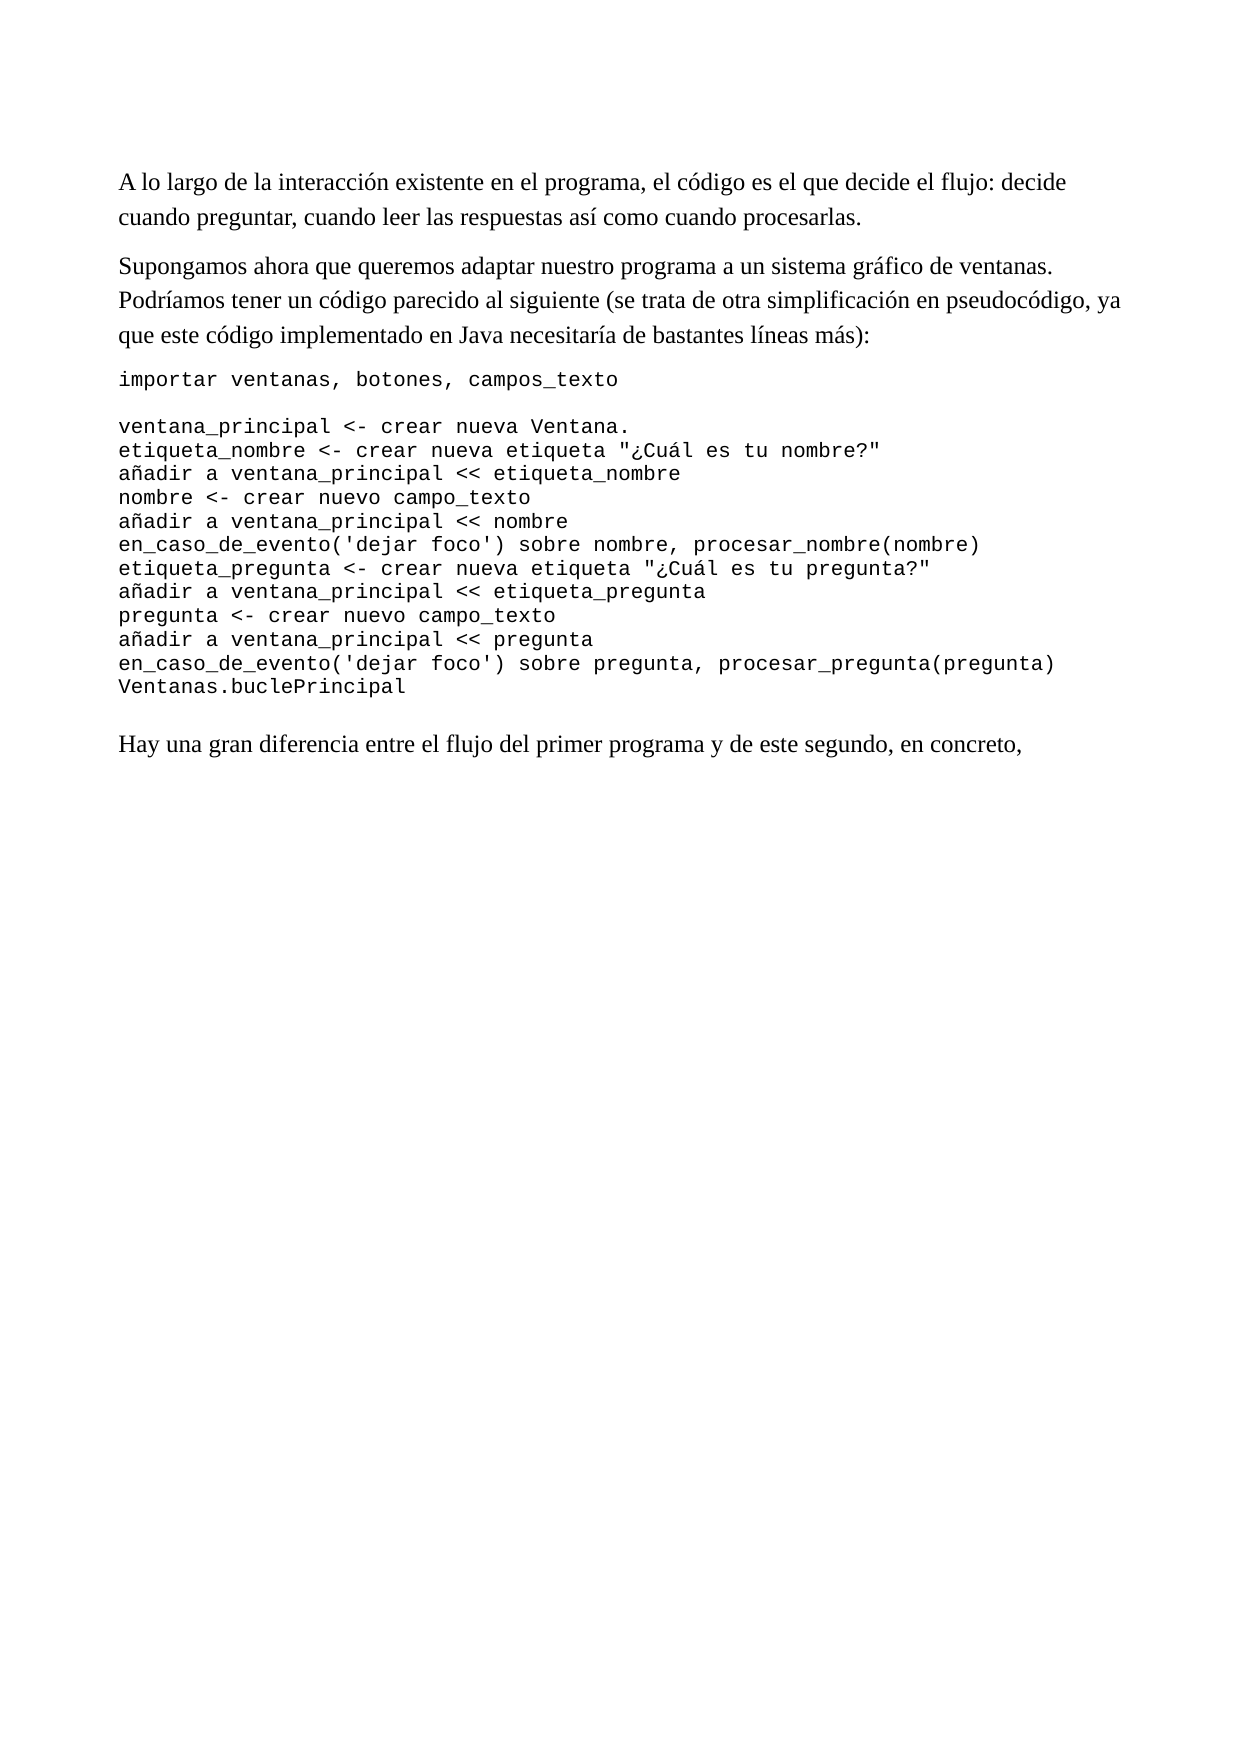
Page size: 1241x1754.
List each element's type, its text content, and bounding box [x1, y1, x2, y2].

text importar ventanas, botones, campos_texto [118, 369, 1122, 392]
text en_caso_de_evento('dejar foco') sobre nombre, procesar_nombre(nombre) [118, 534, 1122, 558]
text Hay una gran diferencia entre el flujo del primer programa y de este segundo, en concreto, [118, 729, 1122, 758]
text Supongamos ahora que queremos adaptar nuestro programa a un sistema gráfico de ventanas. Podríamos tener un código parecido al siguiente (se trata de otra simplificación en pseudocódigo, ya que este código implementado en Java necesitaría de bastantes líneas más): [118, 251, 1122, 348]
text Ventanas.buclePrincipal [118, 676, 1122, 700]
text A lo largo de la interacción existente en el programa, el código es el que decide el flujo: decide cuando preguntar, cuando leer las respuestas así como cuando procesarlas. [118, 167, 1122, 230]
text etiqueta_nombre <- crear nueva etiqueta "¿Cuál es tu nombre?" [118, 440, 1122, 463]
text pregunta <- crear nuevo campo_texto [118, 605, 1122, 629]
text nombre <- crear nuevo campo_texto [118, 487, 1122, 511]
text añadir a ventana_principal << etiqueta_nombre [118, 463, 1122, 487]
text añadir a ventana_principal << nombre [118, 511, 1122, 534]
text añadir a ventana_principal << etiqueta_pregunta [118, 582, 1122, 605]
text ventana_principal <- crear nueva Ventana. [118, 416, 1122, 440]
text en_caso_de_evento('dejar foco') sobre pregunta, procesar_pregunta(pregunta) [118, 652, 1122, 676]
text añadir a ventana_principal << pregunta [118, 629, 1122, 652]
text etiqueta_pregunta <- crear nueva etiqueta "¿Cuál es tu pregunta?" [118, 558, 1122, 582]
